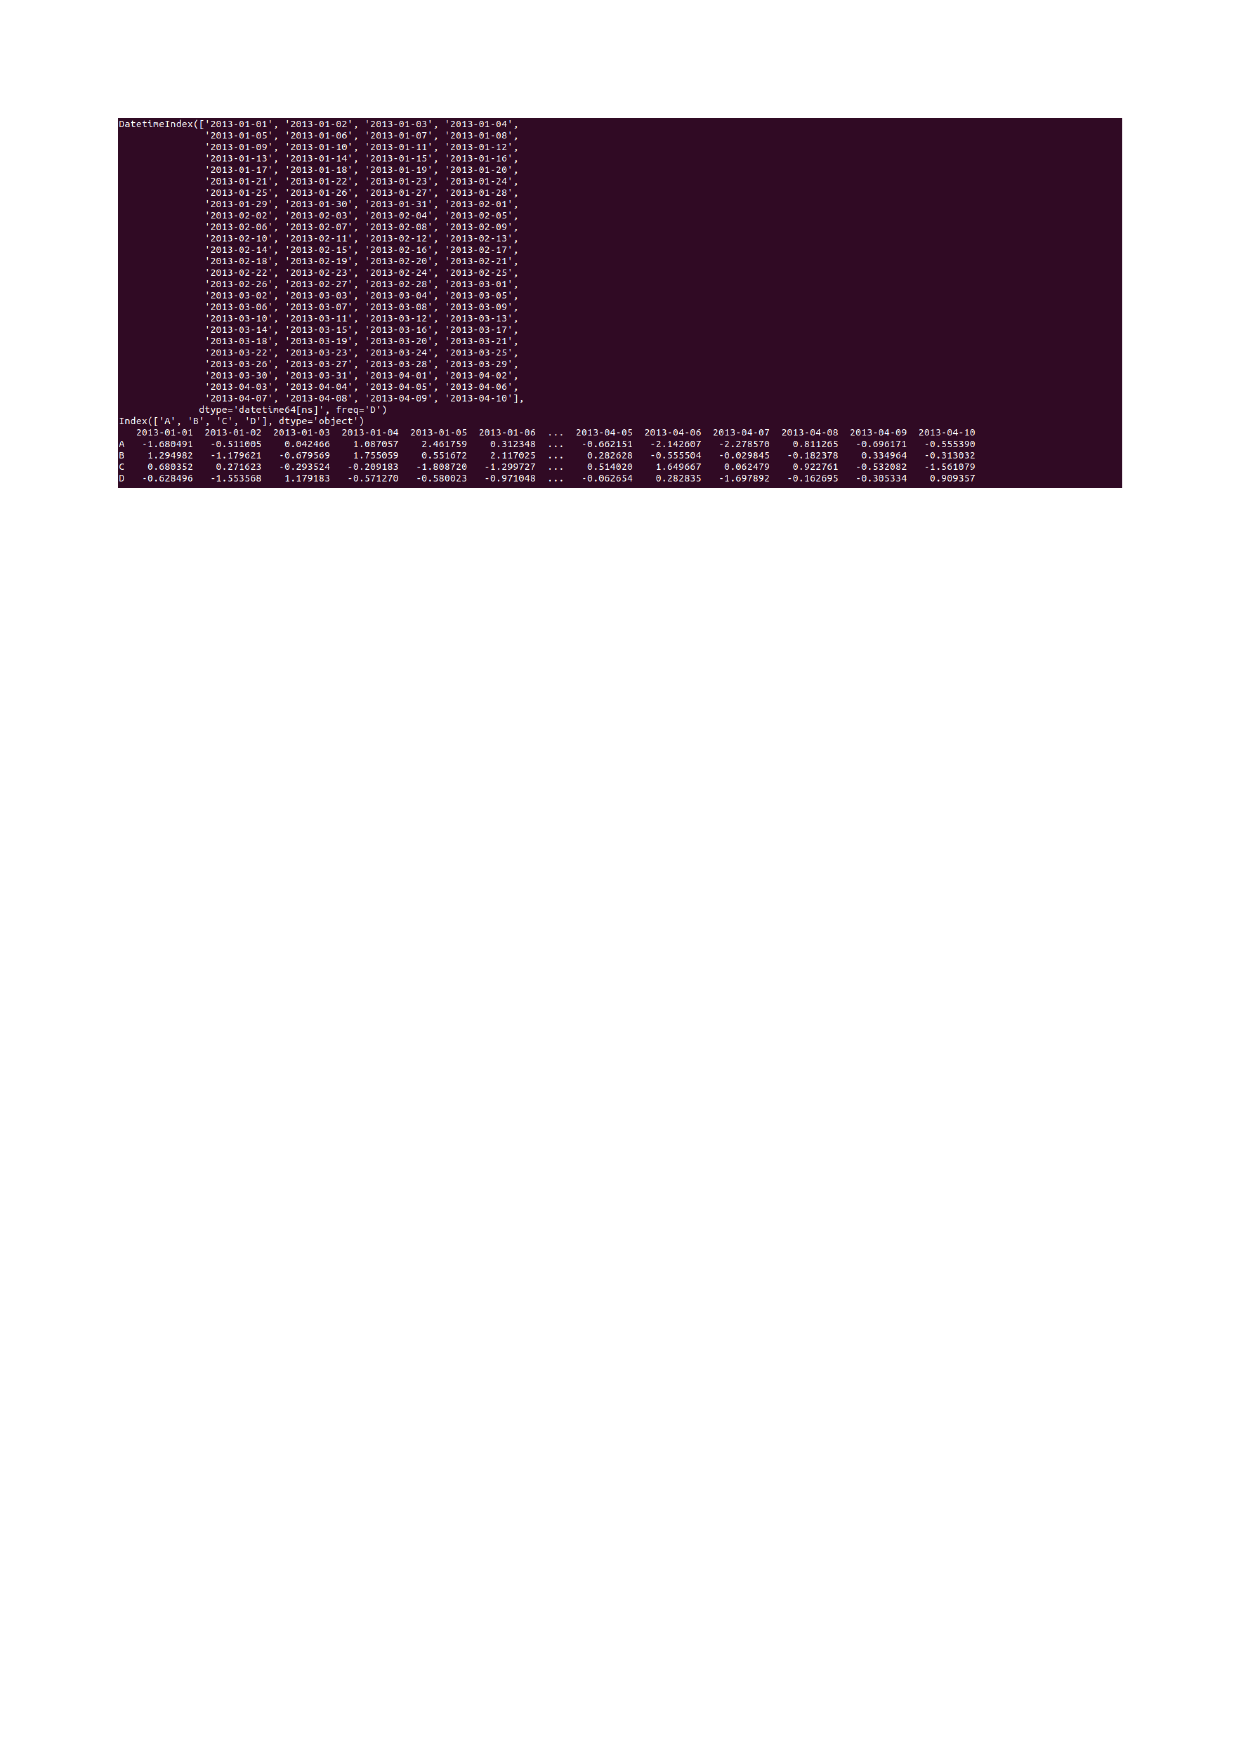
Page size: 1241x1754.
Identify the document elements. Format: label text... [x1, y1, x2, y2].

text print("---------------------------------") [118, 488, 1122, 775]
picture [118, 118, 1123, 488]
